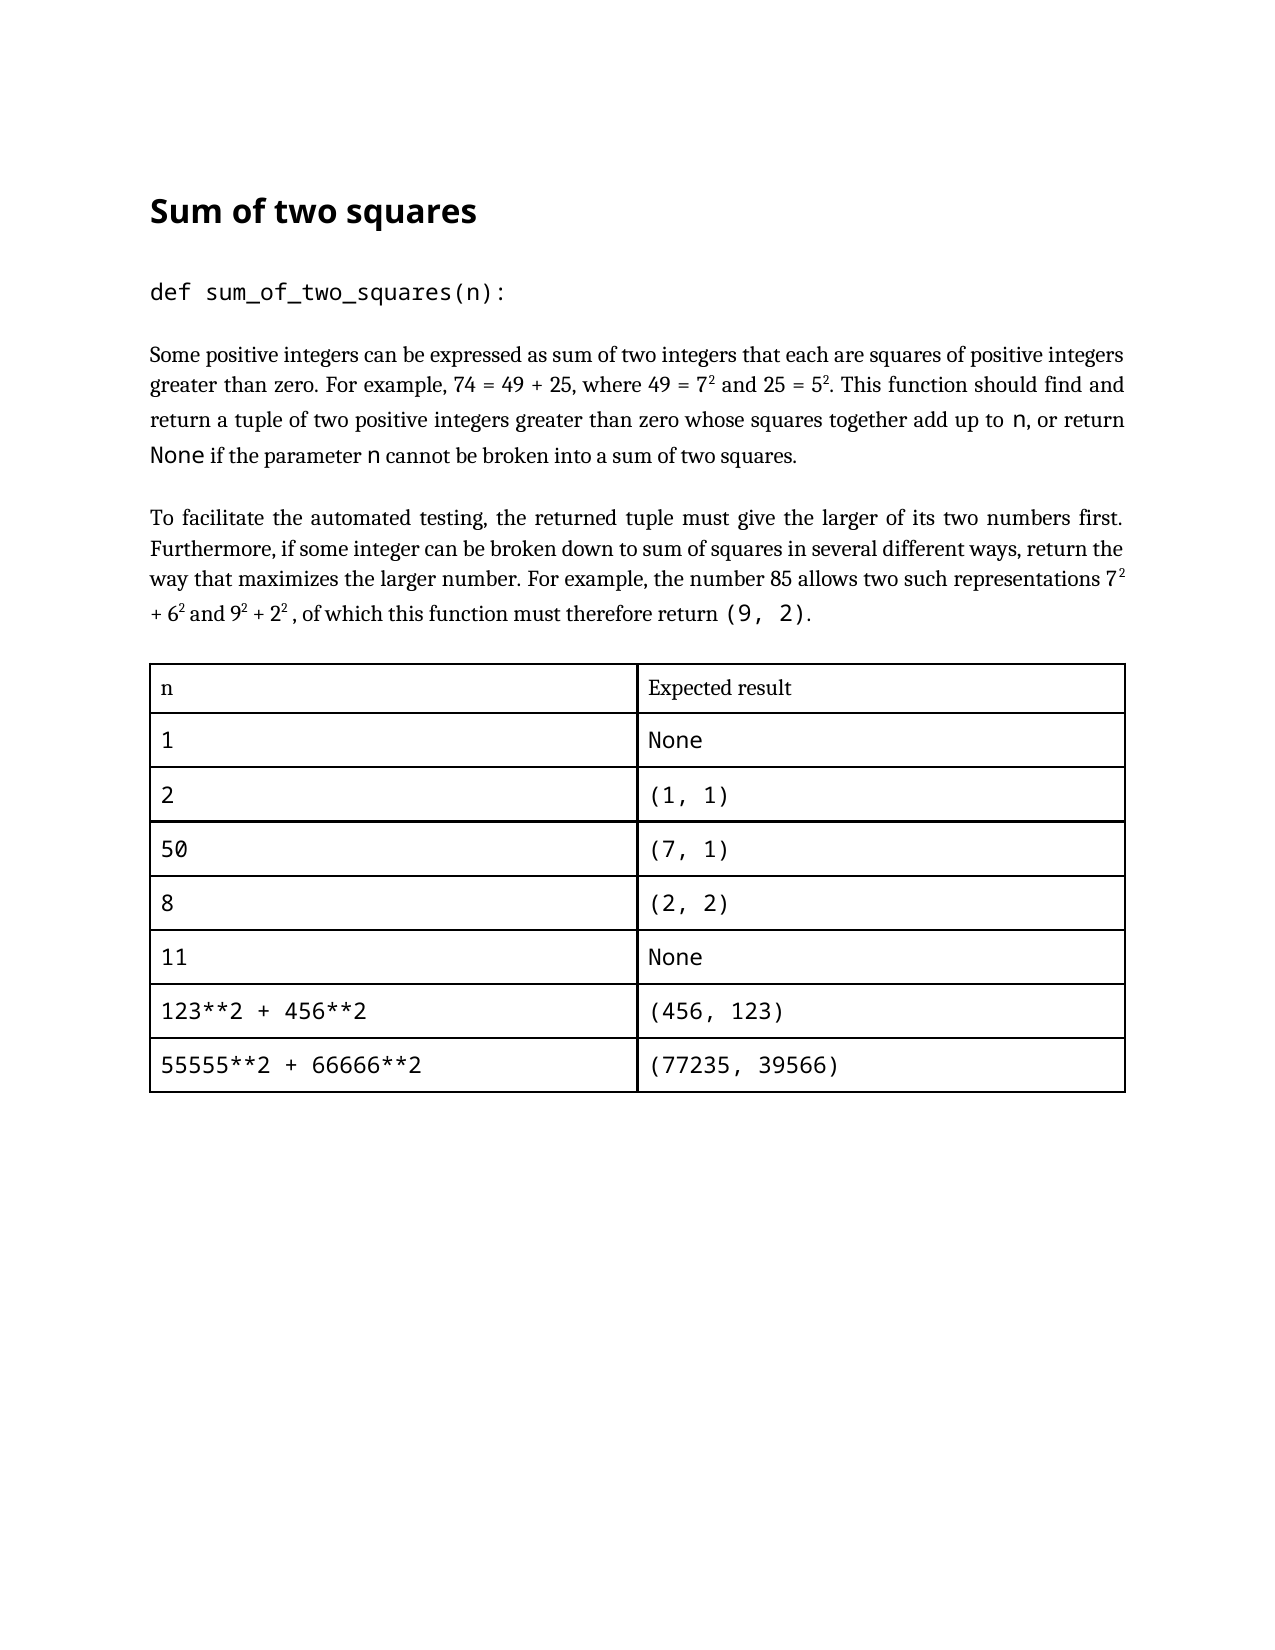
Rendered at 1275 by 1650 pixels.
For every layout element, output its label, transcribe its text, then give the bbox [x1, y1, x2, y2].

table_cell 11 [151, 931, 636, 983]
table_cell 50 [151, 823, 636, 874]
text Some positive integers can be expressed as sum of two integers that each are squares of positive integers greater than zero. For example, 74 = 49 + 25, where 49 = 72 and 25 = 52. This function should find and return a tuple of two positive integers greater than zero whose squares together add up to n, or return None if the parameter n cannot be broken into a sum of two squares. [150, 342, 1125, 470]
table_cell (77235, 39566) [639, 1039, 1124, 1091]
table_header Expected result [639, 665, 1124, 712]
subtitle Sum of two squares [150, 187, 1125, 233]
table_cell 55555**2 + 66666**2 [151, 1039, 636, 1091]
table_header n [151, 665, 636, 712]
table_cell (2, 2) [639, 877, 1124, 929]
table_cell 1 [151, 714, 636, 766]
table_cell (456, 123) [639, 985, 1124, 1037]
table_cell 8 [151, 877, 636, 929]
table_cell (7, 1) [639, 823, 1124, 874]
table_cell None [639, 714, 1124, 766]
text To facilitate the automated testing, the returned tuple must give the larger of its two numbers first. Furthermore, if some integer can be broken down to sum of squares in several different ways, return the way that maximizes the larger number. For example, the number 85 allows two such representations 72 + 62 and 92 + 22 , of which this function must therefore return (9, 2). [150, 505, 1125, 628]
table_cell 123**2 + 456**2 [151, 985, 636, 1037]
table_cell None [639, 931, 1124, 983]
text def sum_of_two_squares(n): [150, 276, 1125, 307]
table_cell (1, 1) [639, 768, 1124, 820]
table_cell 2 [151, 768, 636, 820]
